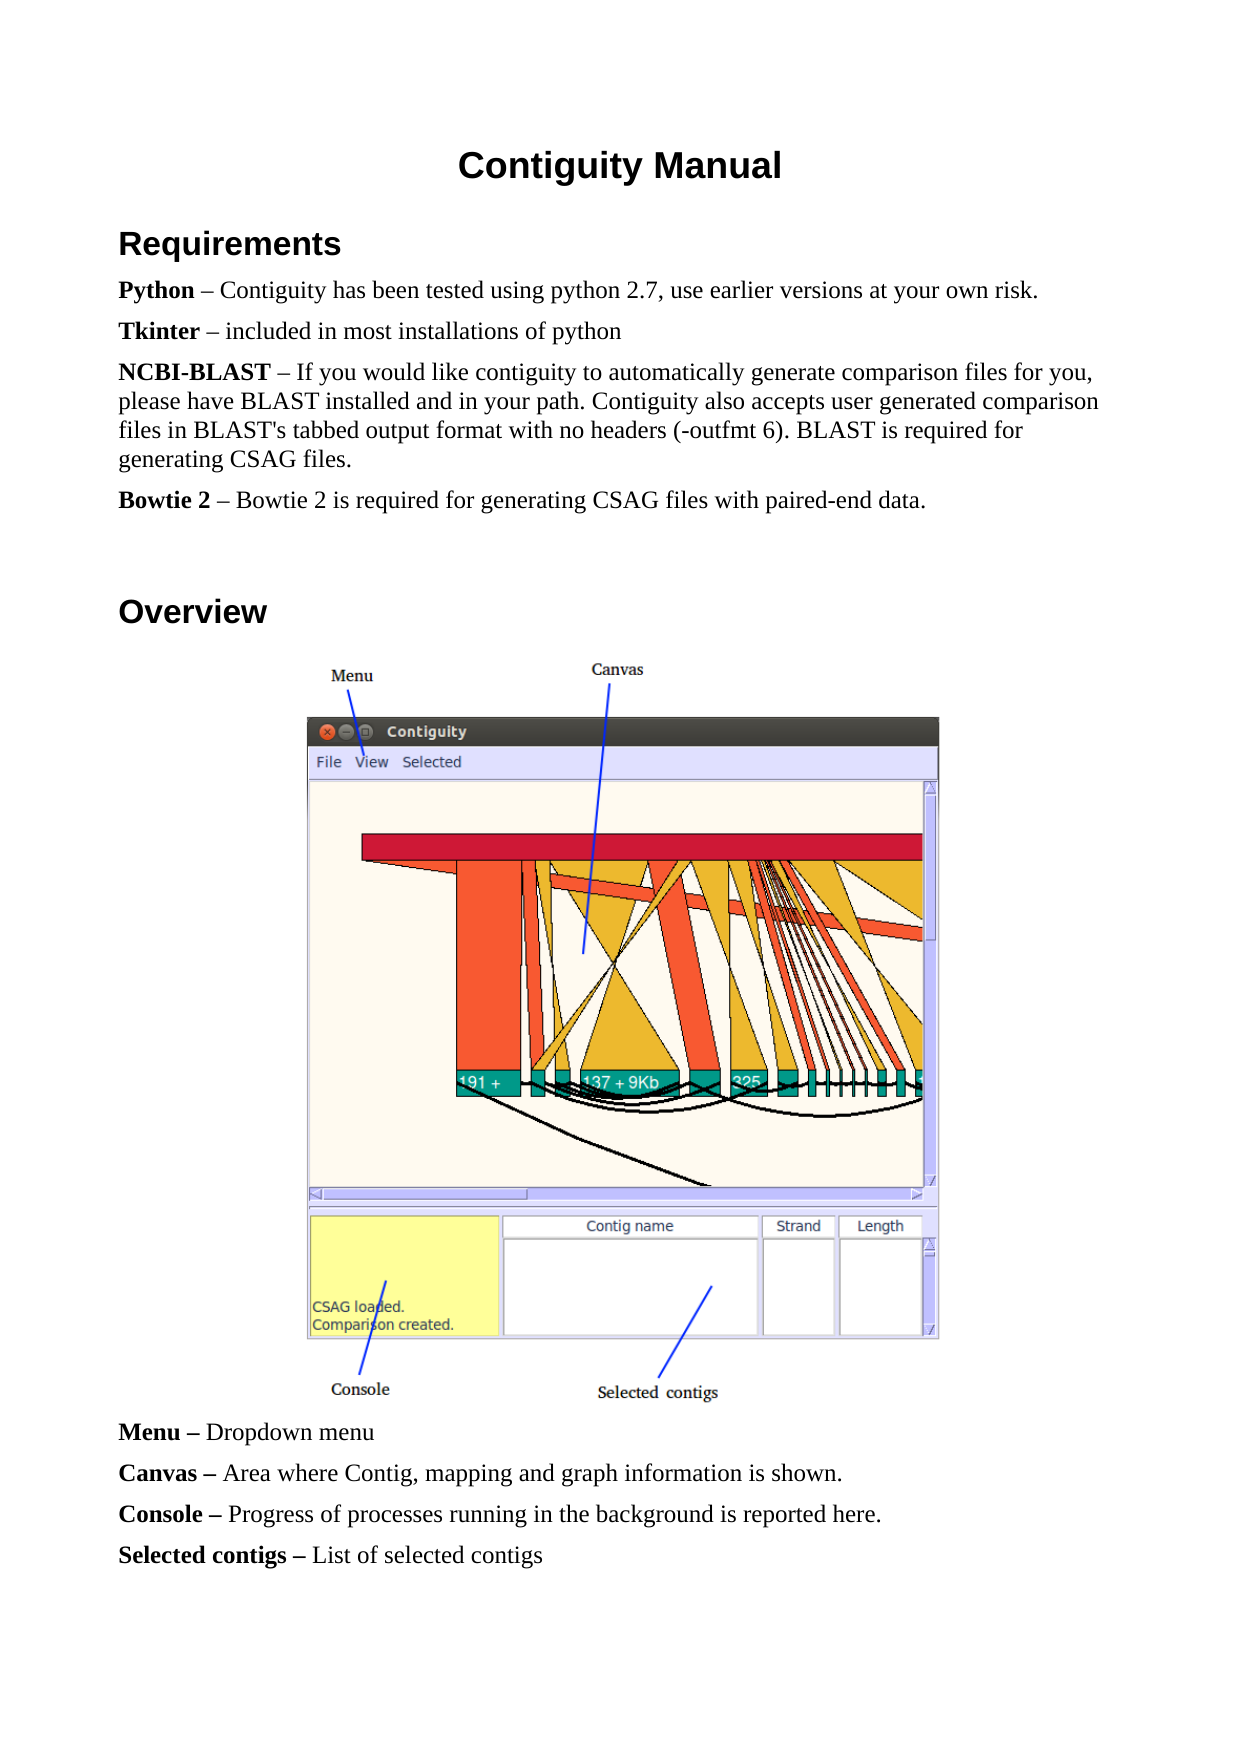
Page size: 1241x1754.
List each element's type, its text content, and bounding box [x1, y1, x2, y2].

text Selected contigs – List of selected contigs [118, 1540, 1122, 1569]
text Canvas – Area where Contig, mapping and graph information is shown. [118, 1458, 1122, 1487]
text Tkinter – included in most installations of python [118, 316, 1122, 345]
text Console – Progress of processes running in the background is reported here. [118, 1499, 1122, 1528]
text Bowtie 2 – Bowtie 2 is required for generating CSAG files with paired-end data. [118, 485, 1122, 514]
subtitle Requirements [118, 224, 1122, 262]
subtitle Overview [118, 592, 1122, 631]
text NCBI-BLAST – If you would like contiguity to automatically generate comparison files for you, please have BLAST installed and in your path. Contiguity also accepts user generated comparison files in BLAST's tabbed output format with no headers (-outfmt 6). BLAST is required for generating CSAG files. [118, 357, 1122, 472]
text Menu – Dropdown menu [118, 643, 1122, 1445]
picture [287, 633, 953, 1417]
text Python – Contiguity has been tested using python 2.7, use earlier versions at your own risk. [118, 275, 1122, 304]
title Contiguity Manual [118, 143, 1122, 186]
